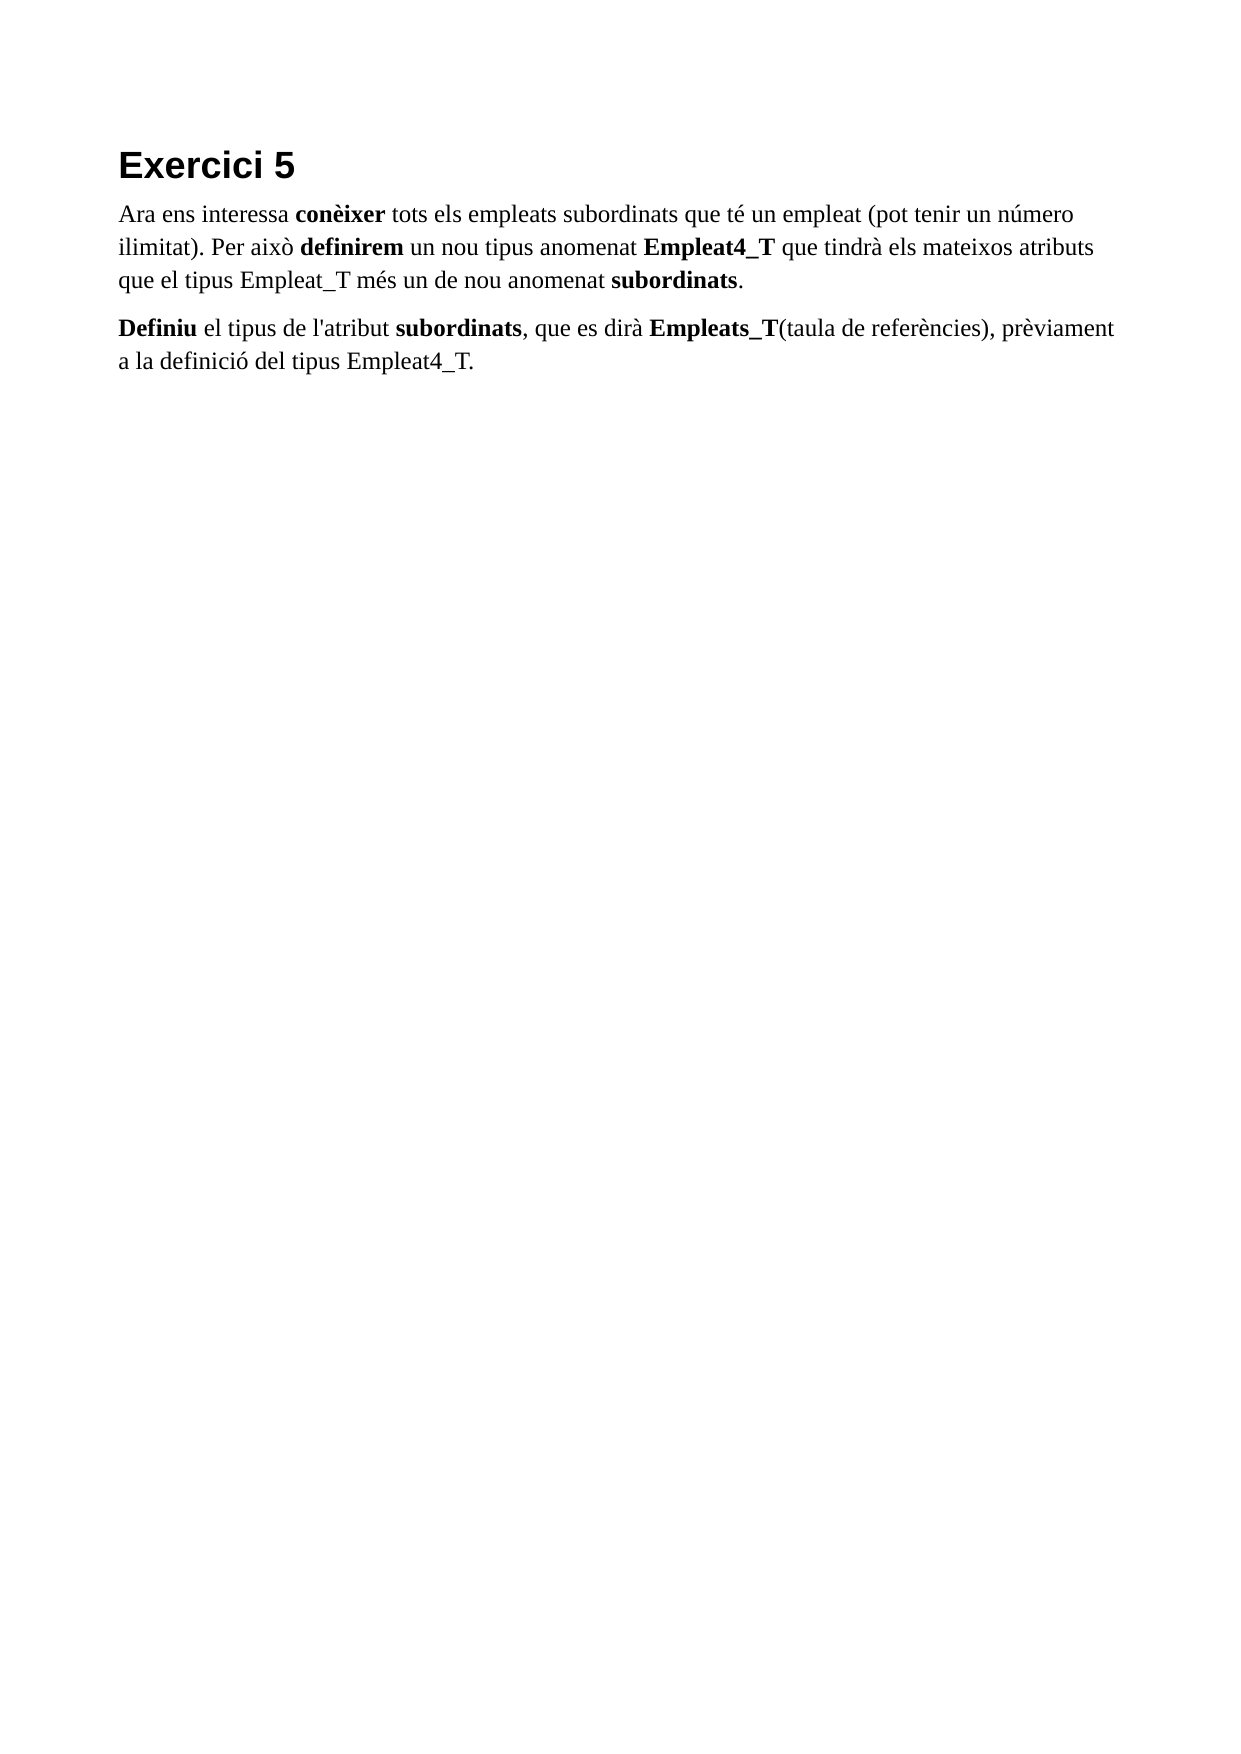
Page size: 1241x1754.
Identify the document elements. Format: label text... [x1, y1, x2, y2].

subtitle Exercici 5 [118, 143, 1122, 187]
text Definiu el tipus de l'atribut subordinats, que es dirà Empleats_T(taula de referències), prèviament a la definició del tipus Empleat4_T. [118, 313, 1122, 375]
text Ara ens interessa conèixer tots els empleats subordinats que té un empleat (pot tenir un número ilimitat). Per això definirem un nou tipus anomenat Empleat4_T que tindrà els mateixos atributs que el tipus Empleat_T més un de nou anomenat subordinats. [118, 199, 1122, 294]
